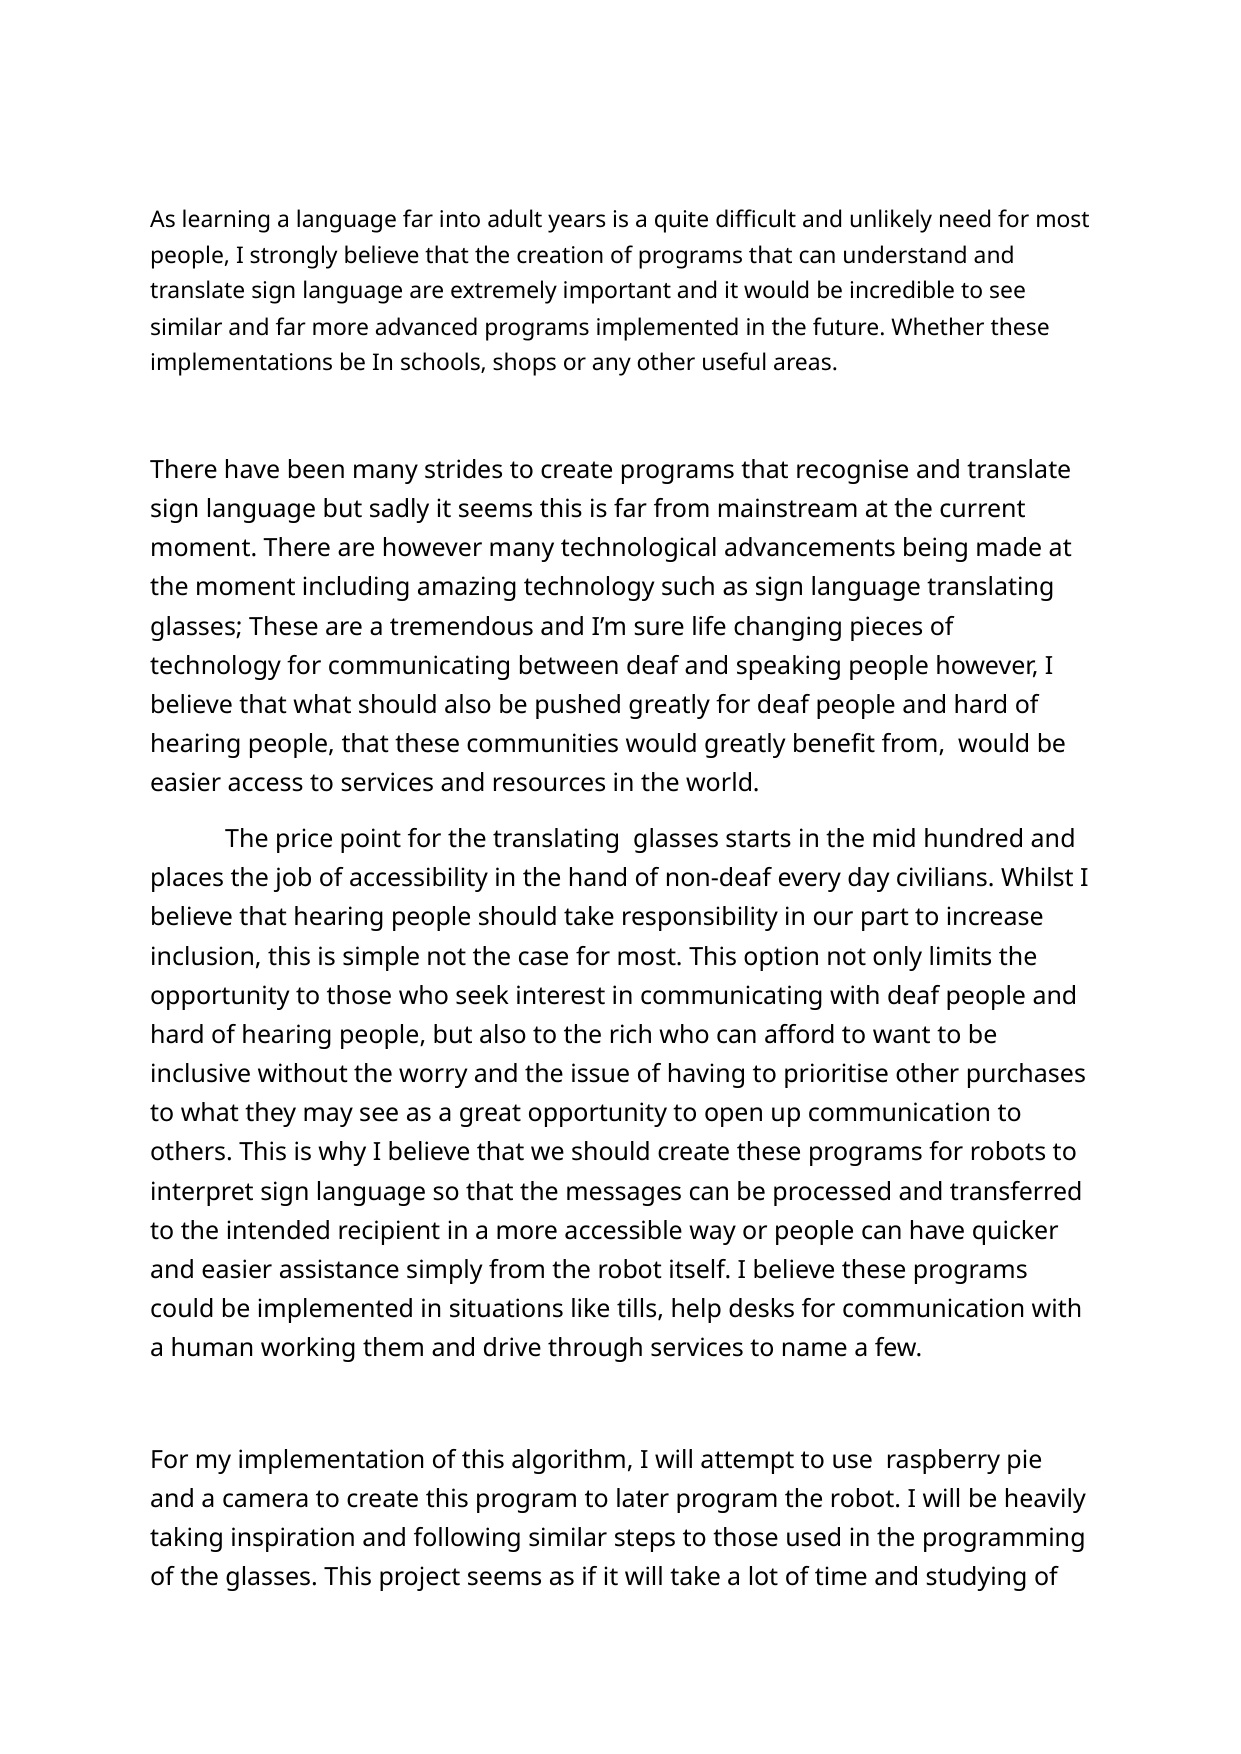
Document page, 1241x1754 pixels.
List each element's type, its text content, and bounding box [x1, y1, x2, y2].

text There have been many strides to create programs that recognise and translate sign language but sadly it seems this is far from mainstream at the current moment. There are however many technological advancements being made at the moment including amazing technology such as sign language translating glasses; These are a tremendous and I’m sure life changing pieces of technology for communicating between deaf and speaking people however, I believe that what should also be pushed greatly for deaf people and hard of hearing people, that these communities would greatly benefit from, would be easier access to services and resources in the world. [150, 452, 1090, 799]
text For my implementation of this algorithm, I will attempt to use raspberry pie and a camera to create this program to later program the robot. I will be heavily taking inspiration and following similar steps to those used in the programming of the glasses. This project seems as if it will take a lot of time and studying of [150, 1442, 1090, 1593]
text The price point for the translating glasses starts in the mid hundred and places the job of accessibility in the hand of non-deaf every day civilians. Whilst I believe that hearing people should take responsibility in our part to increase inclusion, this is simple not the case for most. This option not only limits the opportunity to those who seek interest in communicating with deaf people and hard of hearing people, but also to the rich who can afford to want to be inclusive without the worry and the issue of having to prioritise other purchases to what they may see as a great opportunity to open up communication to others. This is why I believe that we should create these programs for robots to interpret sign language so that the messages can be processed and transferred to the intended recipient in a more accessible way or people can have quicker and easier assistance simply from the robot itself. I believe these programs could be implemented in situations like tills, help desks for communication with a human working them and drive through services to name a few. [150, 821, 1090, 1364]
text As learning a language far into adult years is a quite difficult and unlikely need for most people, I strongly believe that the creation of programs that can understand and translate sign language are extremely important and it would be incredible to see similar and far more advanced programs implemented in the future. Whether these implementations be In schools, shops or any other useful areas. [150, 203, 1090, 378]
